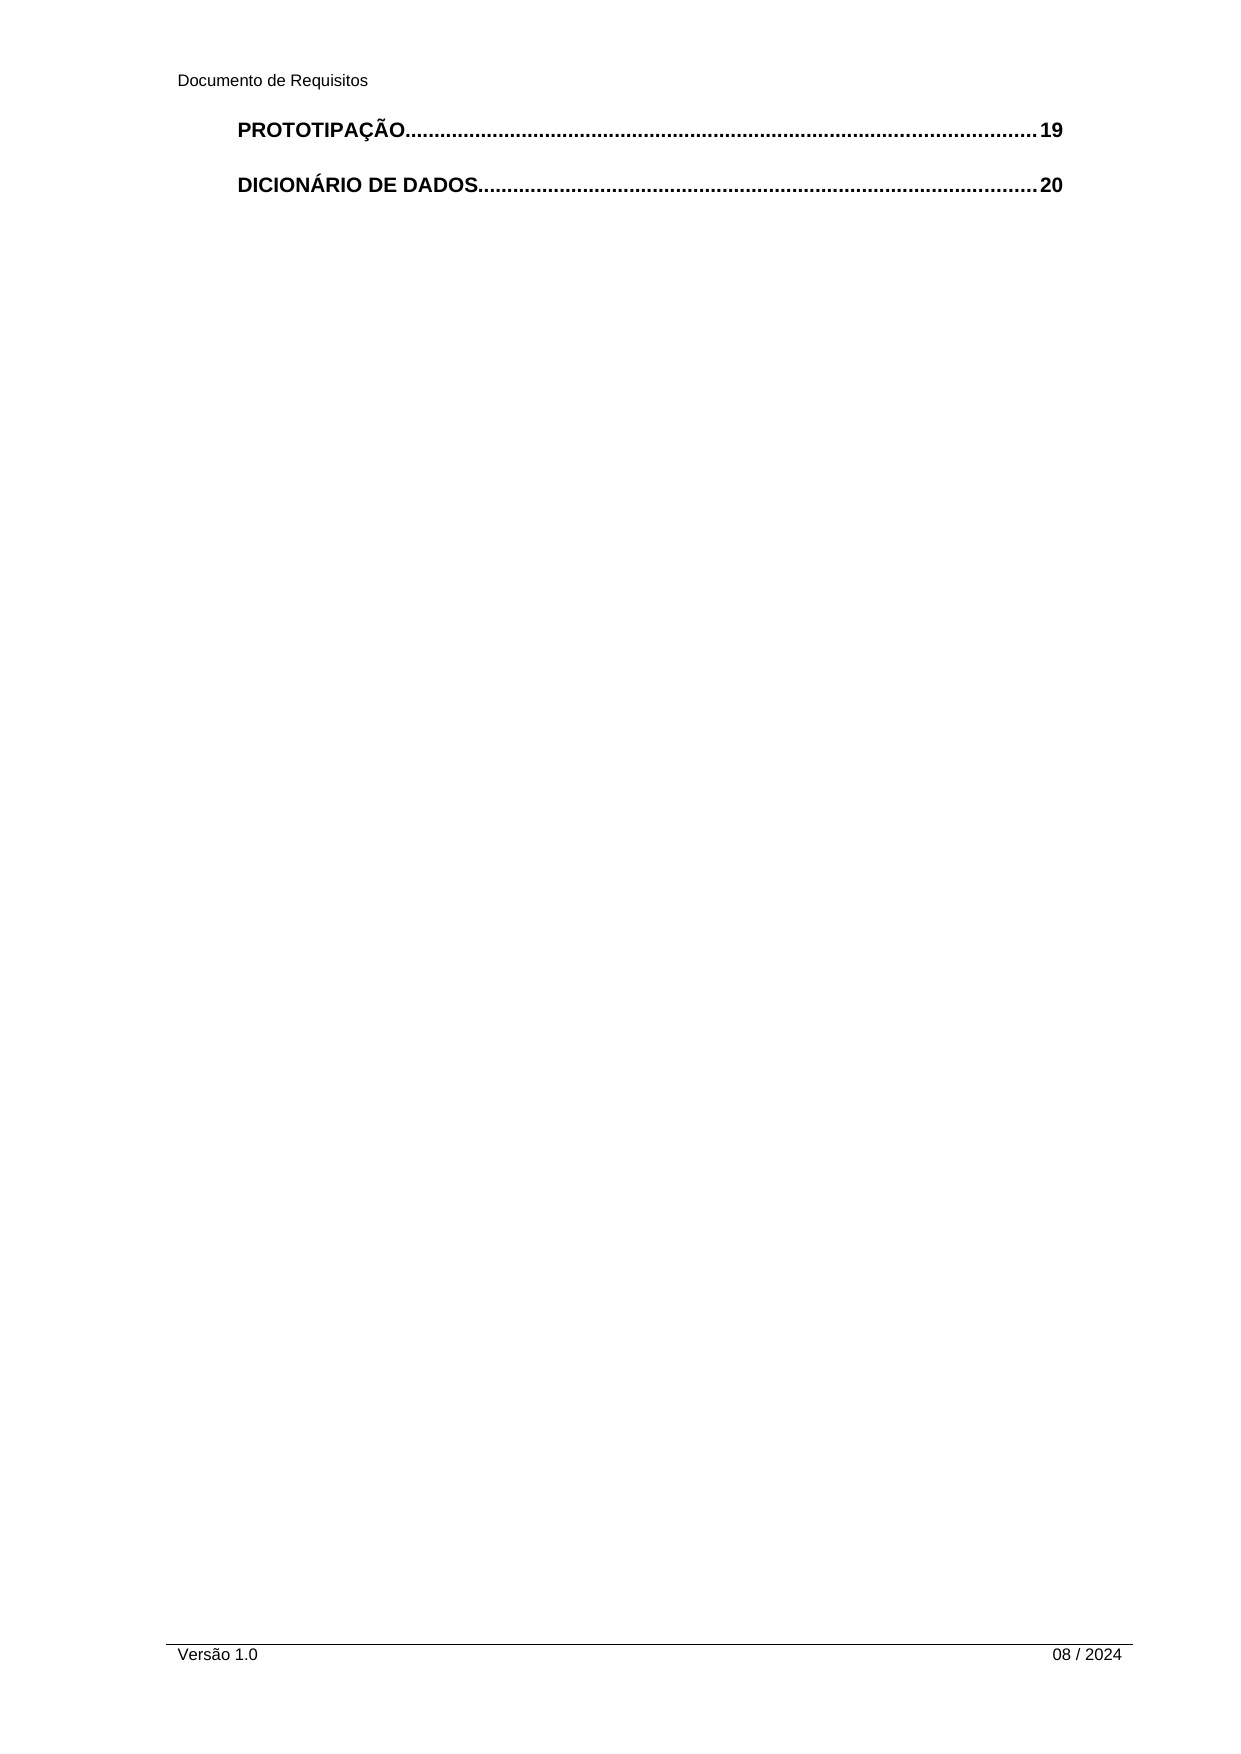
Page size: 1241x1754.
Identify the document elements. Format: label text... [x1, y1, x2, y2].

text DICIONÁRIO DE DADOS 20 [237, 173, 1063, 197]
text PROTOTIPAÇÃO 19 [237, 118, 1063, 142]
